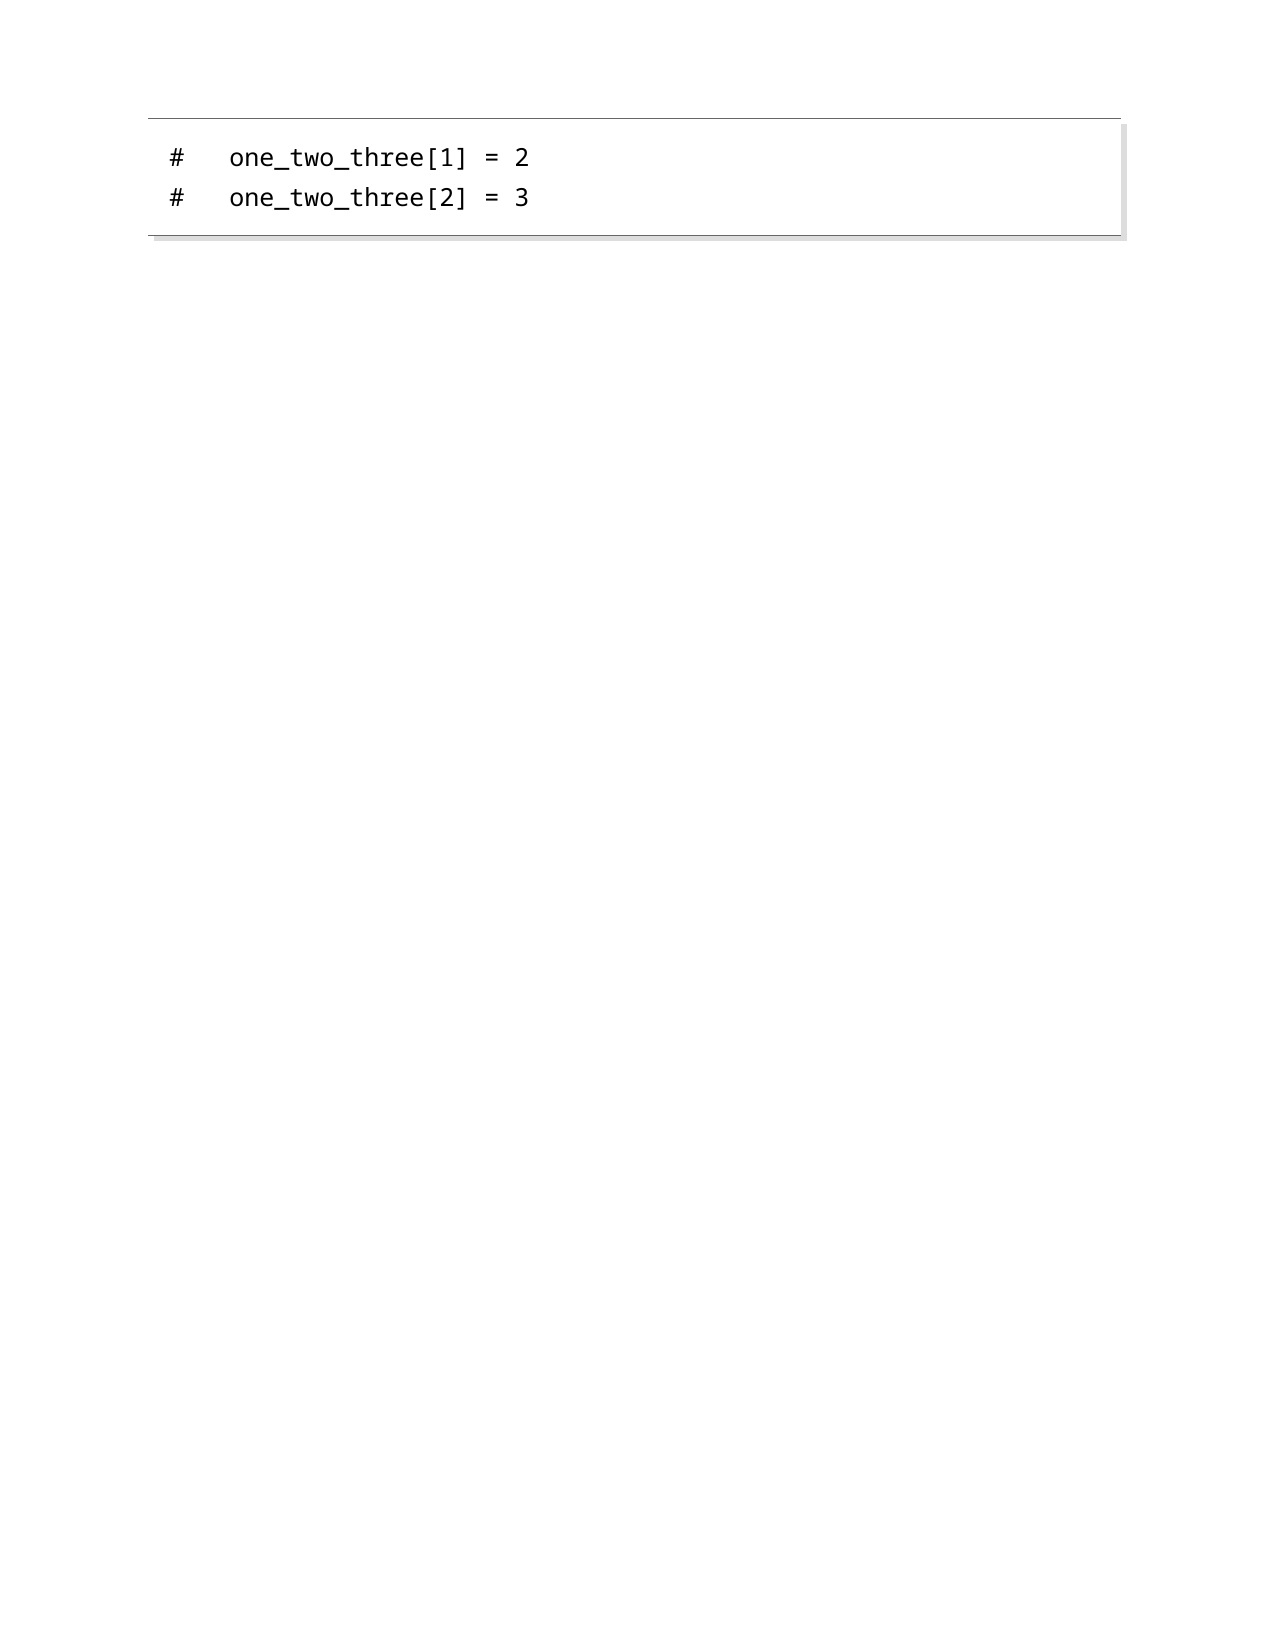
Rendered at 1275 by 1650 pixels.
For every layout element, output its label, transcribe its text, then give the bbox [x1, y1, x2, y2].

text # one_two_three[1] = 2 [148, 119, 1121, 159]
text # one_two_three[2] = 3 [148, 159, 1121, 235]
